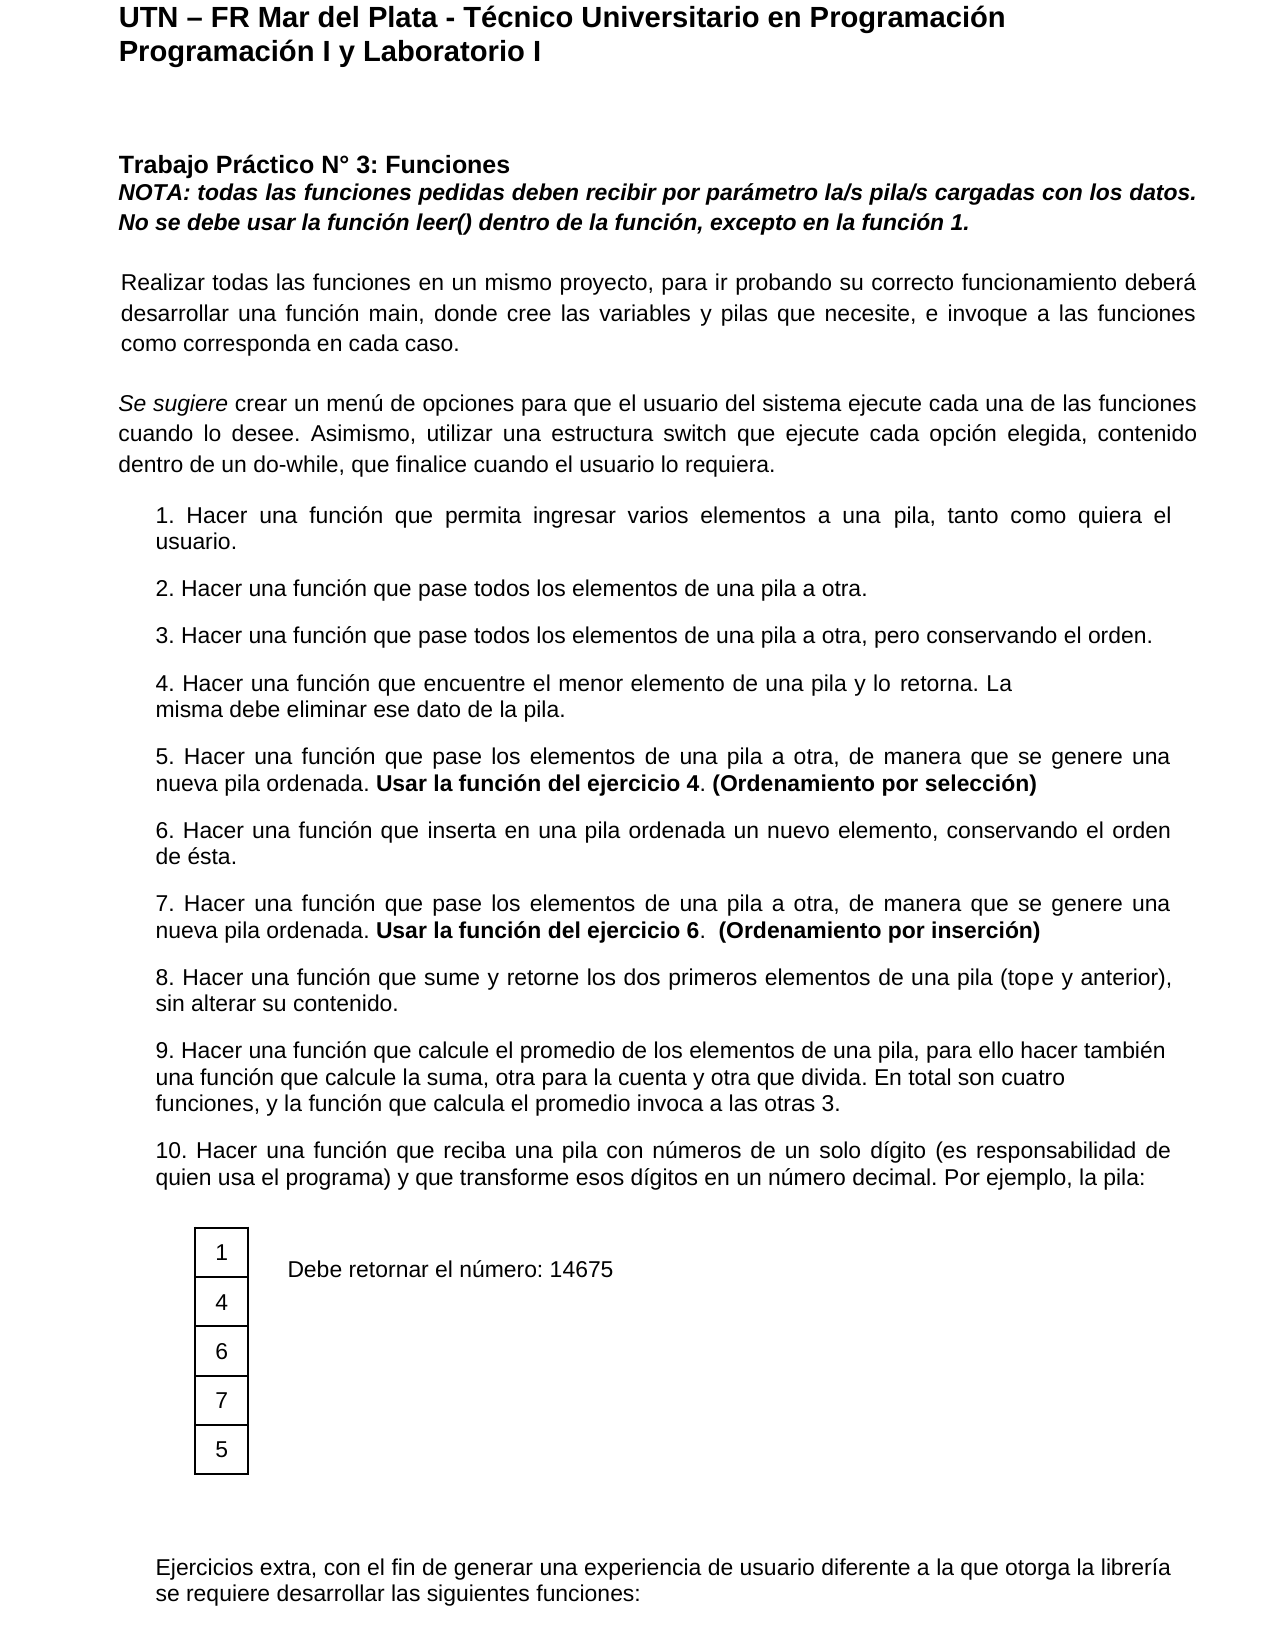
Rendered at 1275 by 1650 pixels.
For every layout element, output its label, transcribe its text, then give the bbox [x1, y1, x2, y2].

text 6. Hacer una función que inserta en una pila ordenada un nuevo elemento, conservando el orden de ésta. [155, 817, 1172, 869]
table_header Debe retornar el número: 14675 [277, 1190, 1133, 1486]
table_cell 4 [196, 1278, 247, 1325]
table_header [185, 1190, 277, 1486]
text 8. Hacer una función que sume y retorne los dos primeros elementos de una pila (tope y anterior), sin alterar su contenido. [155, 964, 1172, 1016]
table_cell 5 [196, 1426, 247, 1473]
text 7. Hacer una función que pase los elementos de una pila a otra, de manera que se genere una nueva pila ordenada. Usar la función del ejercicio 6. (Ordenamiento por inserción) [155, 890, 1172, 943]
text NOTA: todas las funciones pedidas deben recibir por parámetro la/s pila/s cargadas con los datos. No se debe usar la función leer() dentro de la función, excepto en la función 1. [118, 179, 1198, 235]
table_cell 6 [196, 1327, 247, 1374]
table_cell 7 [196, 1377, 247, 1424]
text 5. Hacer una función que pase los elementos de una pila a otra, de manera que se genere una nueva pila ordenada. Usar la función del ejercicio 4. (Ordenamiento por selección) [155, 743, 1172, 796]
subtitle Trabajo Práctico N° 3: Funciones [118, 150, 955, 179]
text 1. Hacer una función que permita ingresar varios elementos a una pila, tanto como quiera el usuario. [155, 502, 1172, 554]
text 2. Hacer una función que pase todos los elementos de una pila a otra. [155, 575, 918, 602]
text 4. Hacer una función que encuentre el menor elemento de una pila y lo retorna. La misma debe eliminar ese dato de la pila. [155, 669, 1012, 722]
text Ejercicios extra, con el fin de generar una experiencia de usuario diferente a la que otorga la librería se requiere desarrollar las siguientes funciones: [155, 1554, 1172, 1606]
text Se sugiere crear un menú de opciones para que el usuario del sistema ejecute cada una de las funciones cuando lo desee. Asimismo, utilizar una estructura switch que ejecute cada opción elegida, contenido dentro de un do-while, que finalice cuando el usuario lo requiera. [118, 390, 1198, 477]
text 3. Hacer una función que pase todos los elementos de una pila a otra, pero conservando el orden. [155, 622, 1172, 649]
text Realizar todas las funciones en un mismo proyecto, para ir probando su correcto funcionamiento deberá desarrollar una función main, donde cree las variables y pilas que necesite, e invoque a las funciones como corresponda en cada caso. [121, 269, 1198, 356]
text 10. Hacer una función que reciba una pila con números de un solo dígito (es responsabilidad de quien usa el programa) y que transforme esos dígitos en un número decimal. Por ejemplo, la pila: [155, 1137, 1172, 1190]
text 9. Hacer una función que calcule el promedio de los elementos de una pila, para ello hacer también una función que calcule la suma, otra para la cuenta y otra que divida. En total son cuatro funciones, y la función que calcula el promedio invoca a las otras 3. [155, 1037, 1173, 1116]
table_header 1 [196, 1229, 247, 1276]
